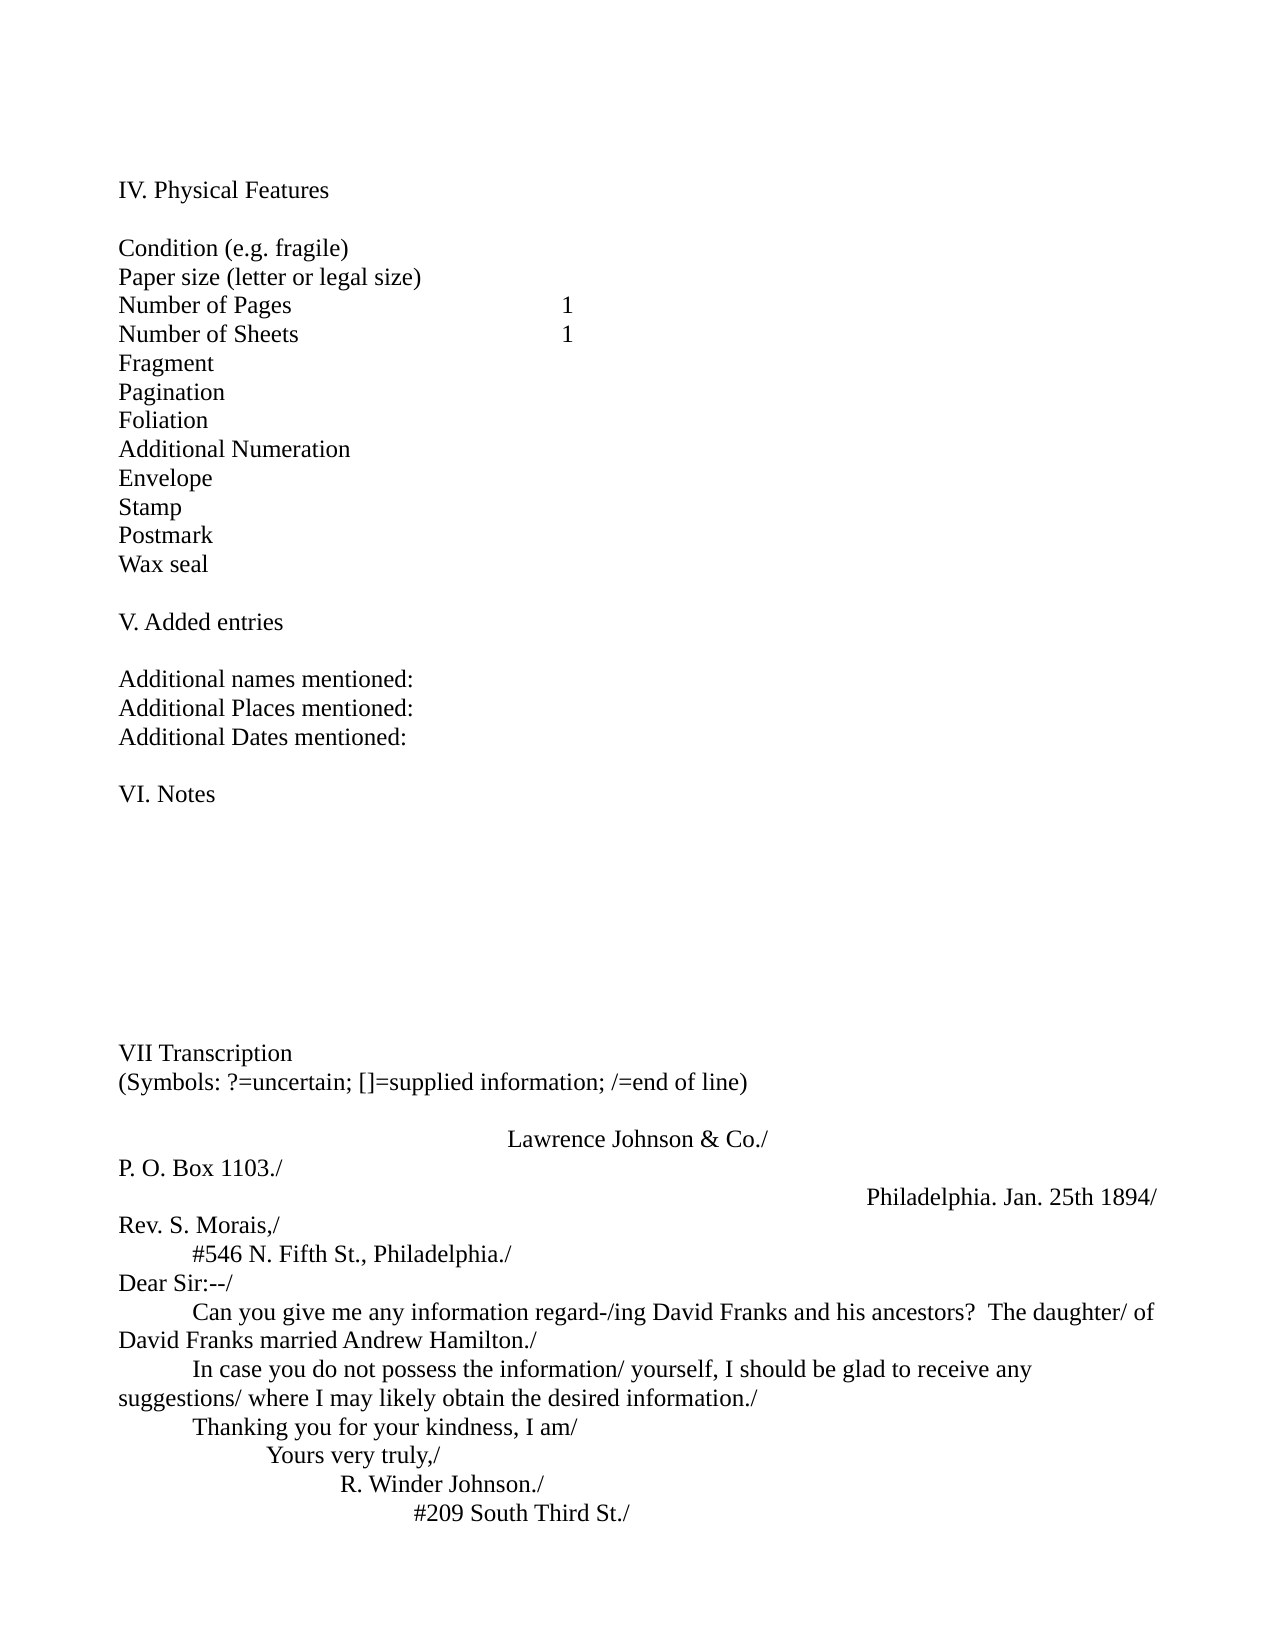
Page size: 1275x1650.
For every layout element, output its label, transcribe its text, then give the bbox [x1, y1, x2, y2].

text #546 N. Fifth St., Philadelphia./ [118, 1239, 1157, 1268]
text Additional names mentioned: [118, 664, 1157, 693]
text (Symbols: ?=uncertain; []=supplied information; /=end of line) [118, 1067, 1157, 1096]
text Paper size (letter or legal size) [118, 262, 1157, 291]
text Yours very truly,/ [118, 1441, 1157, 1469]
text VII Transcription [118, 1038, 1157, 1067]
text Can you give me any information regard-/ing David Franks and his ancestors? The daughter/ of David Franks married Andrew Hamilton./ [118, 1297, 1157, 1354]
text R. Winder Johnson./ [118, 1469, 1157, 1498]
text Postma rk [118, 521, 1157, 549]
text IV. Physical Features [118, 176, 1157, 204]
text Thanking you for your kindness, I am/ [118, 1412, 1157, 1441]
text #209 South Third St./ [118, 1498, 1157, 1527]
text Additional Places mentioned: [118, 693, 1157, 722]
text Additional Dates mentioned: [118, 722, 1157, 751]
text Additional Numeration [118, 434, 1157, 463]
text In case you do not possess the information/ yourself, I should be glad to receive any suggestions/ where I may likely obtain the desired information./ [118, 1354, 1157, 1412]
text P. O. Box 1103./ [118, 1153, 1157, 1182]
text Number of Sheets 1 [118, 319, 1157, 348]
text Lawrence Johnson & Co./ [118, 1124, 1157, 1153]
text VI. Notes [118, 779, 1157, 808]
text Philadelphia. Jan. 25th 1894/ [118, 1182, 1157, 1211]
text Wax seal [118, 549, 1157, 578]
text Fragment [118, 348, 1157, 377]
text Rev. S. Morais,/ [118, 1211, 1157, 1239]
text V. Added entries [118, 607, 1157, 636]
text Stamp [118, 492, 1157, 521]
text Foliation [118, 406, 1157, 434]
text Envelope [118, 463, 1157, 492]
text Number of Pages 1 [118, 291, 1157, 319]
text Dear Sir:--/ [118, 1268, 1157, 1297]
text Pagination [118, 377, 1157, 406]
text Condition (e.g. fragile) [118, 233, 1157, 262]
